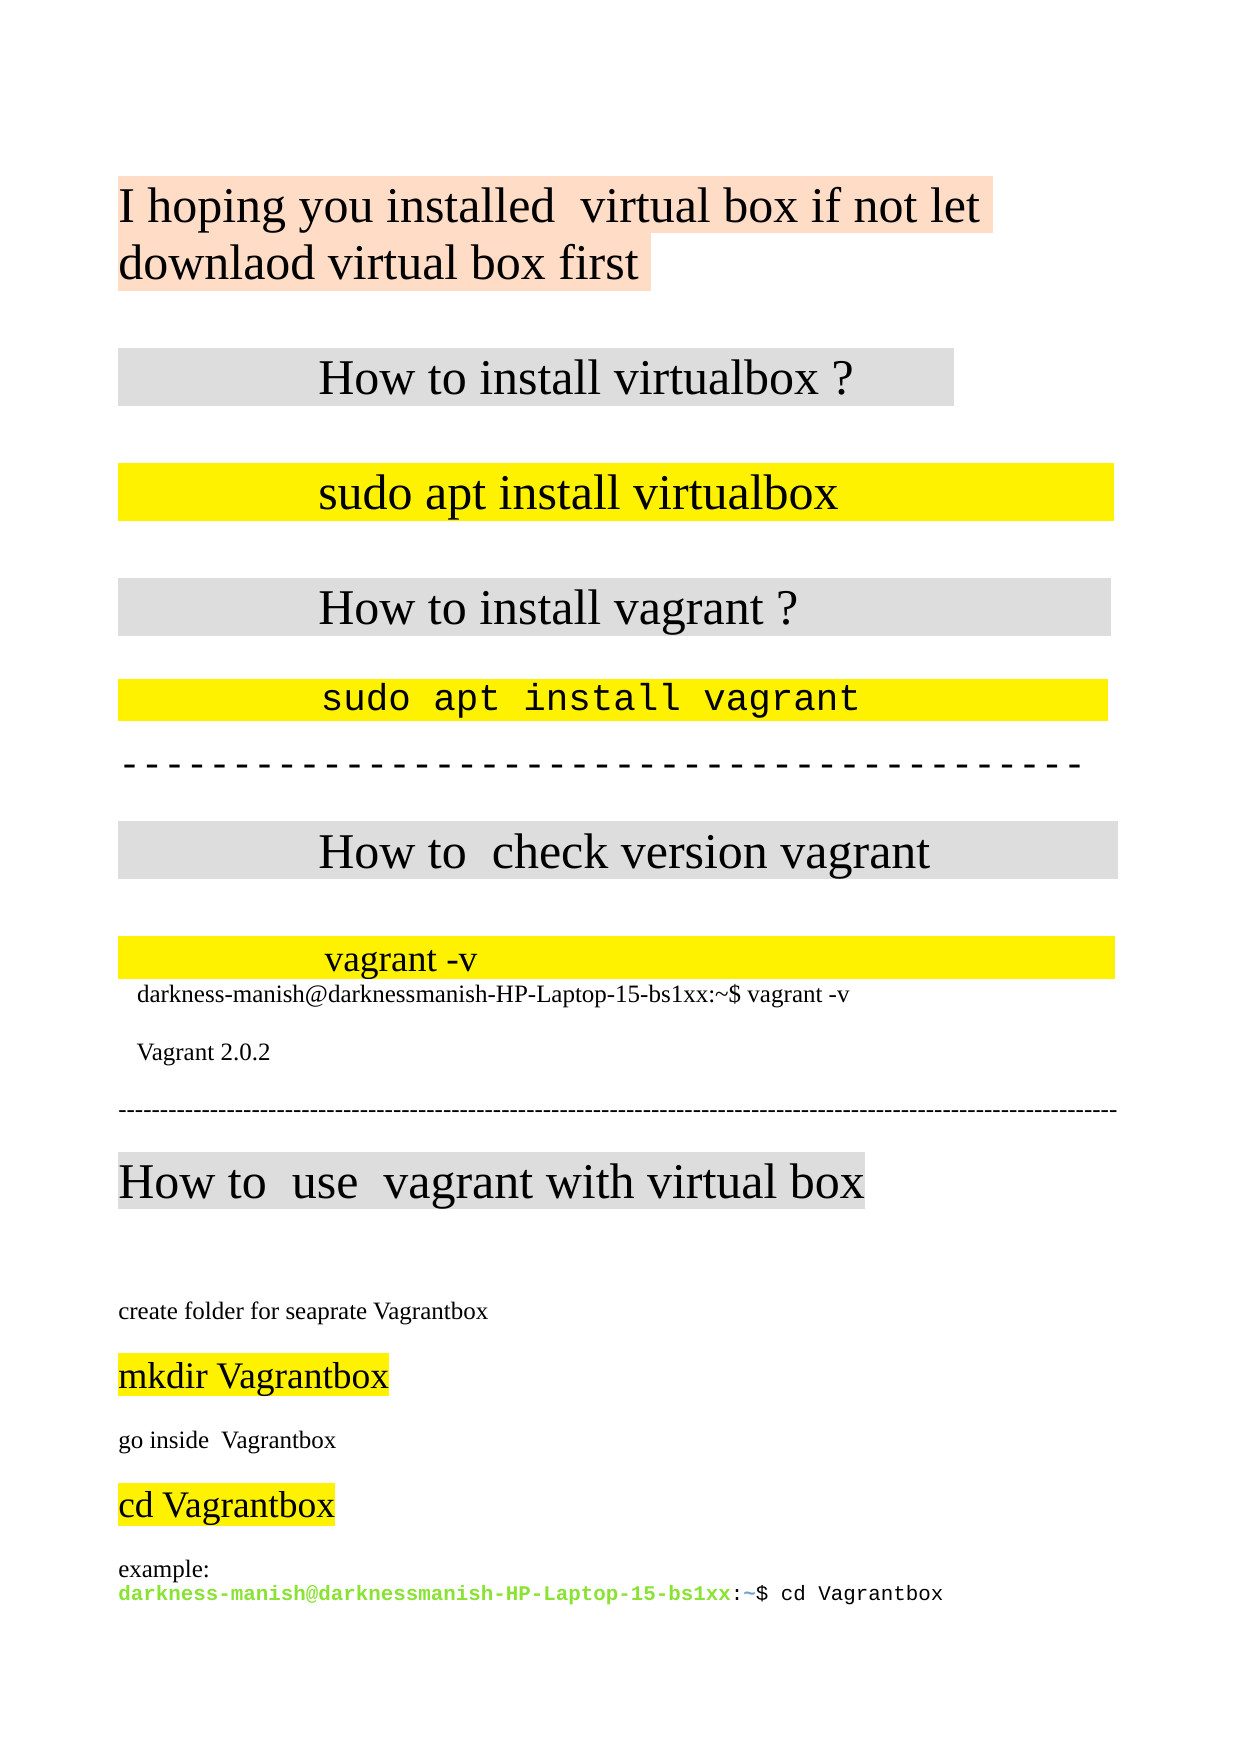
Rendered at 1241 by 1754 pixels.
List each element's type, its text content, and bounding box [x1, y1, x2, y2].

text ------------------------------------------- [118, 745, 1122, 787]
text How to install vagrant ? [118, 578, 1122, 636]
text sudo apt install vagrant [118, 679, 1122, 721]
text cd Vagrantbox [118, 1483, 1122, 1526]
text darkness-manish@darknessmanish-HP-Laptop-15-bs1xx:~$ cd Vagrantbox [118, 1583, 1122, 1607]
text vagrant -v [118, 936, 1122, 979]
text example: [118, 1554, 1122, 1583]
text How to check version vagrant [118, 821, 1122, 879]
text I hoping you installed virtual box if not let downlaod virtual box first [118, 176, 1122, 291]
text Vagrant 2.0.2 [118, 1037, 1122, 1066]
text darkness-manish@darknessmanish-HP-Laptop-15-bs1xx:~$ vagrant -v [118, 979, 1122, 1008]
text go inside Vagrantbox [118, 1425, 1122, 1454]
text create folder for seaprate Vagrantbox [118, 1296, 1122, 1324]
text sudo apt install virtualbox [118, 463, 1122, 521]
text How to use vagrant with virtual box [118, 1152, 1122, 1209]
text mkdir Vagrantbox [118, 1353, 1122, 1396]
text How to install virtualbox ? [118, 348, 1122, 406]
text ------------------------------------------------------------------------------------------------------------------------ [118, 1094, 1122, 1123]
